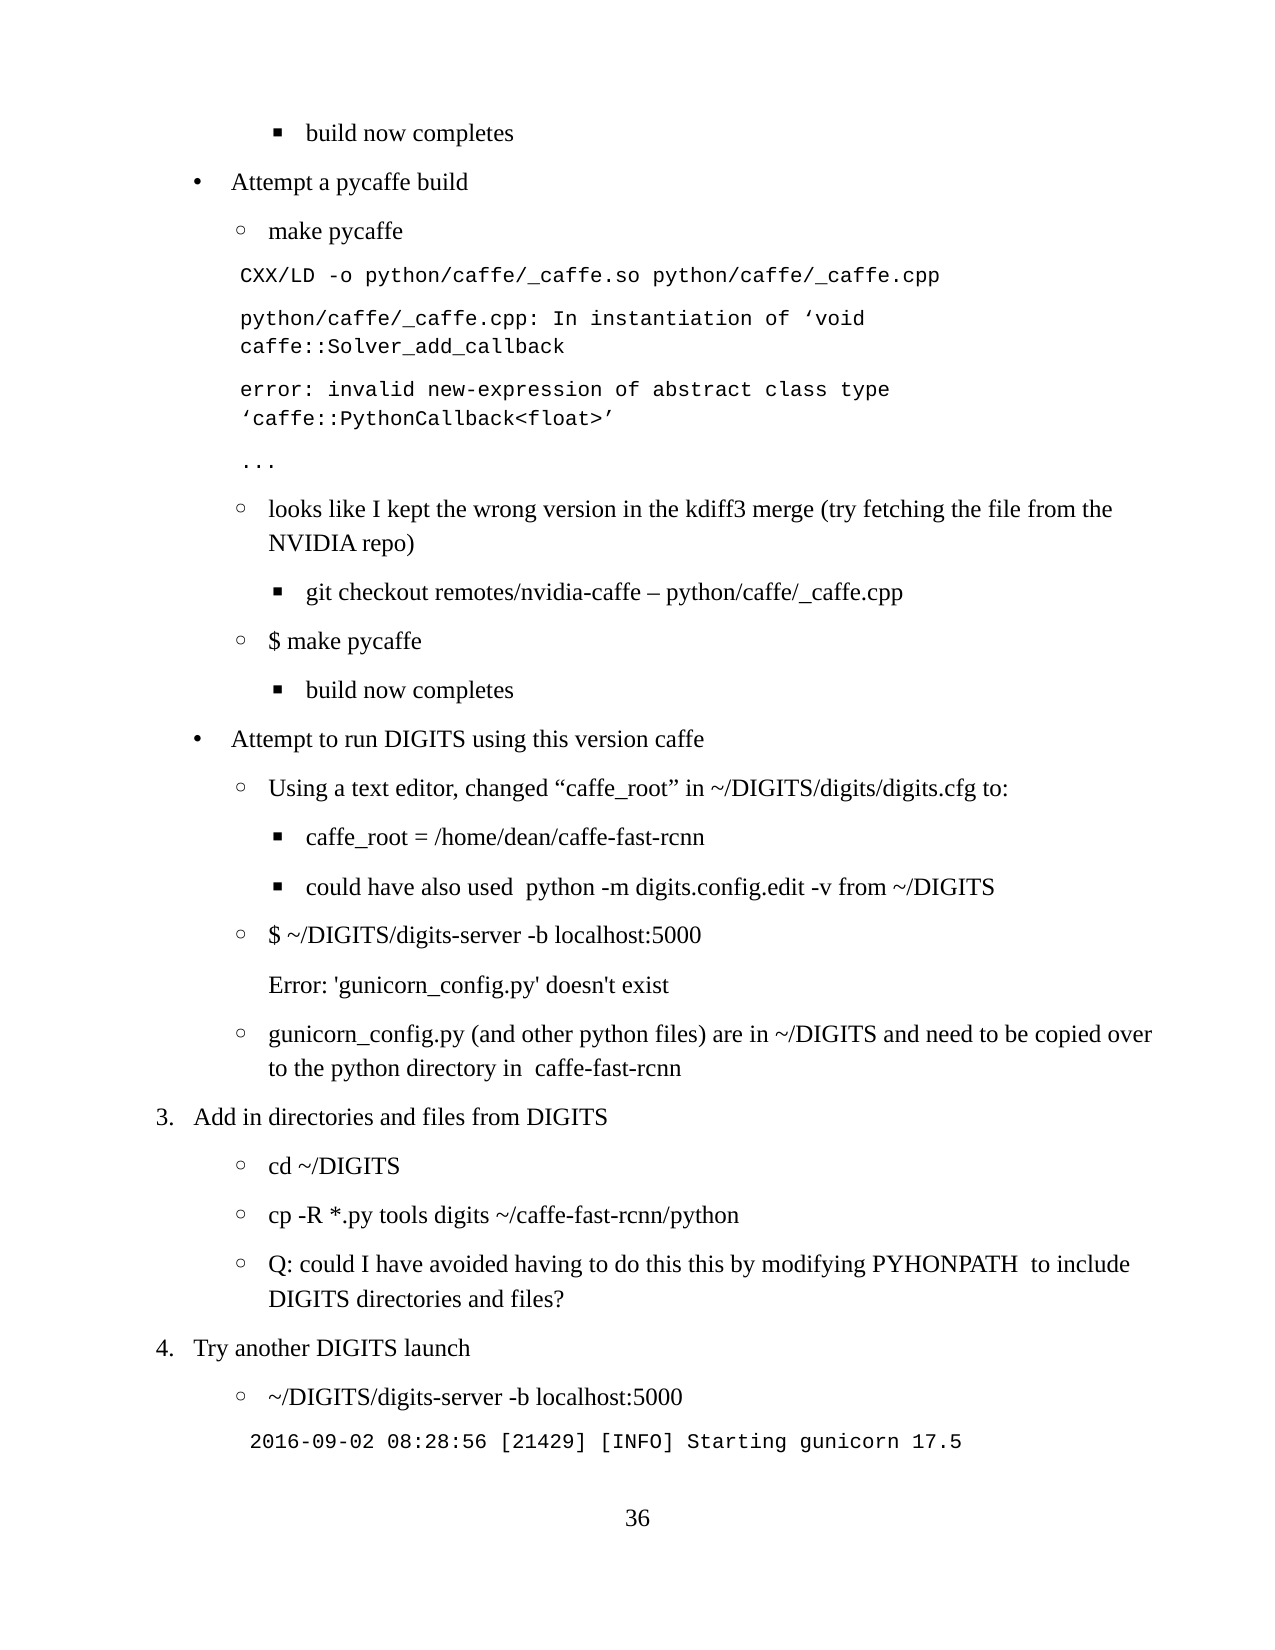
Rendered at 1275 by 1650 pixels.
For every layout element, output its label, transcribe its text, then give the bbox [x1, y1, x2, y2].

list caffe_root = /home/dean/caffe-fast-rcnn [268, 822, 1157, 851]
text Error: 'gunicorn_config.py' doesn't exist [268, 970, 1157, 998]
list $ make pycaffe [231, 626, 1157, 655]
list $ ~/DIGITS/digits-server -b localhost:5000 [231, 921, 1157, 949]
list looks like I kept the wrong version in the kdiff3 merge (try fetching the file from the NVIDIA repo) [231, 494, 1157, 557]
list build now completes [268, 118, 1157, 147]
list cd ~/DIGITS [231, 1151, 1157, 1180]
list Attempt a pycaffe build [193, 167, 1157, 196]
text ... [240, 451, 1157, 474]
text python/caffe/_caffe.cpp: In instantiation of ‘void caffe::Solver_add_callback [240, 308, 1157, 360]
list git checkout remotes/nvidia-caffe – python/caffe/_caffe.cpp [268, 577, 1157, 606]
text CXX/LD -o python/caffe/_caffe.so python/caffe/_caffe.cpp [240, 265, 1157, 289]
list build now completes [268, 675, 1157, 704]
list Add in directories and files from DIGITS [156, 1102, 1157, 1131]
list gunicorn_config.py (and other python files) are in ~/DIGITS and need to be copied over to the python directory in caffe-fast-rcnn [231, 1019, 1157, 1082]
list could have also used python -m digits.config.edit -v from ~/DIGITS [268, 872, 1157, 900]
text error: invalid new-expression of abstract class type ‘caffe::PythonCallback<float>’ [240, 379, 1157, 431]
list cp -R *.py tools digits ~/caffe-fast-rcnn/python [231, 1200, 1157, 1229]
text 2016-09-02 08:28:56 [21429] [INFO] Starting gunicorn 17.5 [249, 1431, 1157, 1455]
list Q: could I have avoided having to do this this by modifying PYHONPATH to include DIGITS directories and files? [231, 1249, 1157, 1313]
list Attempt to run DIGITS using this version caffe [193, 724, 1157, 753]
list Try another DIGITS launch [156, 1333, 1157, 1362]
list make pycaffe [231, 216, 1157, 245]
list Using a text editor, changed “caffe_root” in ~/DIGITS/digits/digits.cfg to: [231, 773, 1157, 802]
list ~/DIGITS/digits-server -b localhost:5000 [231, 1382, 1157, 1411]
